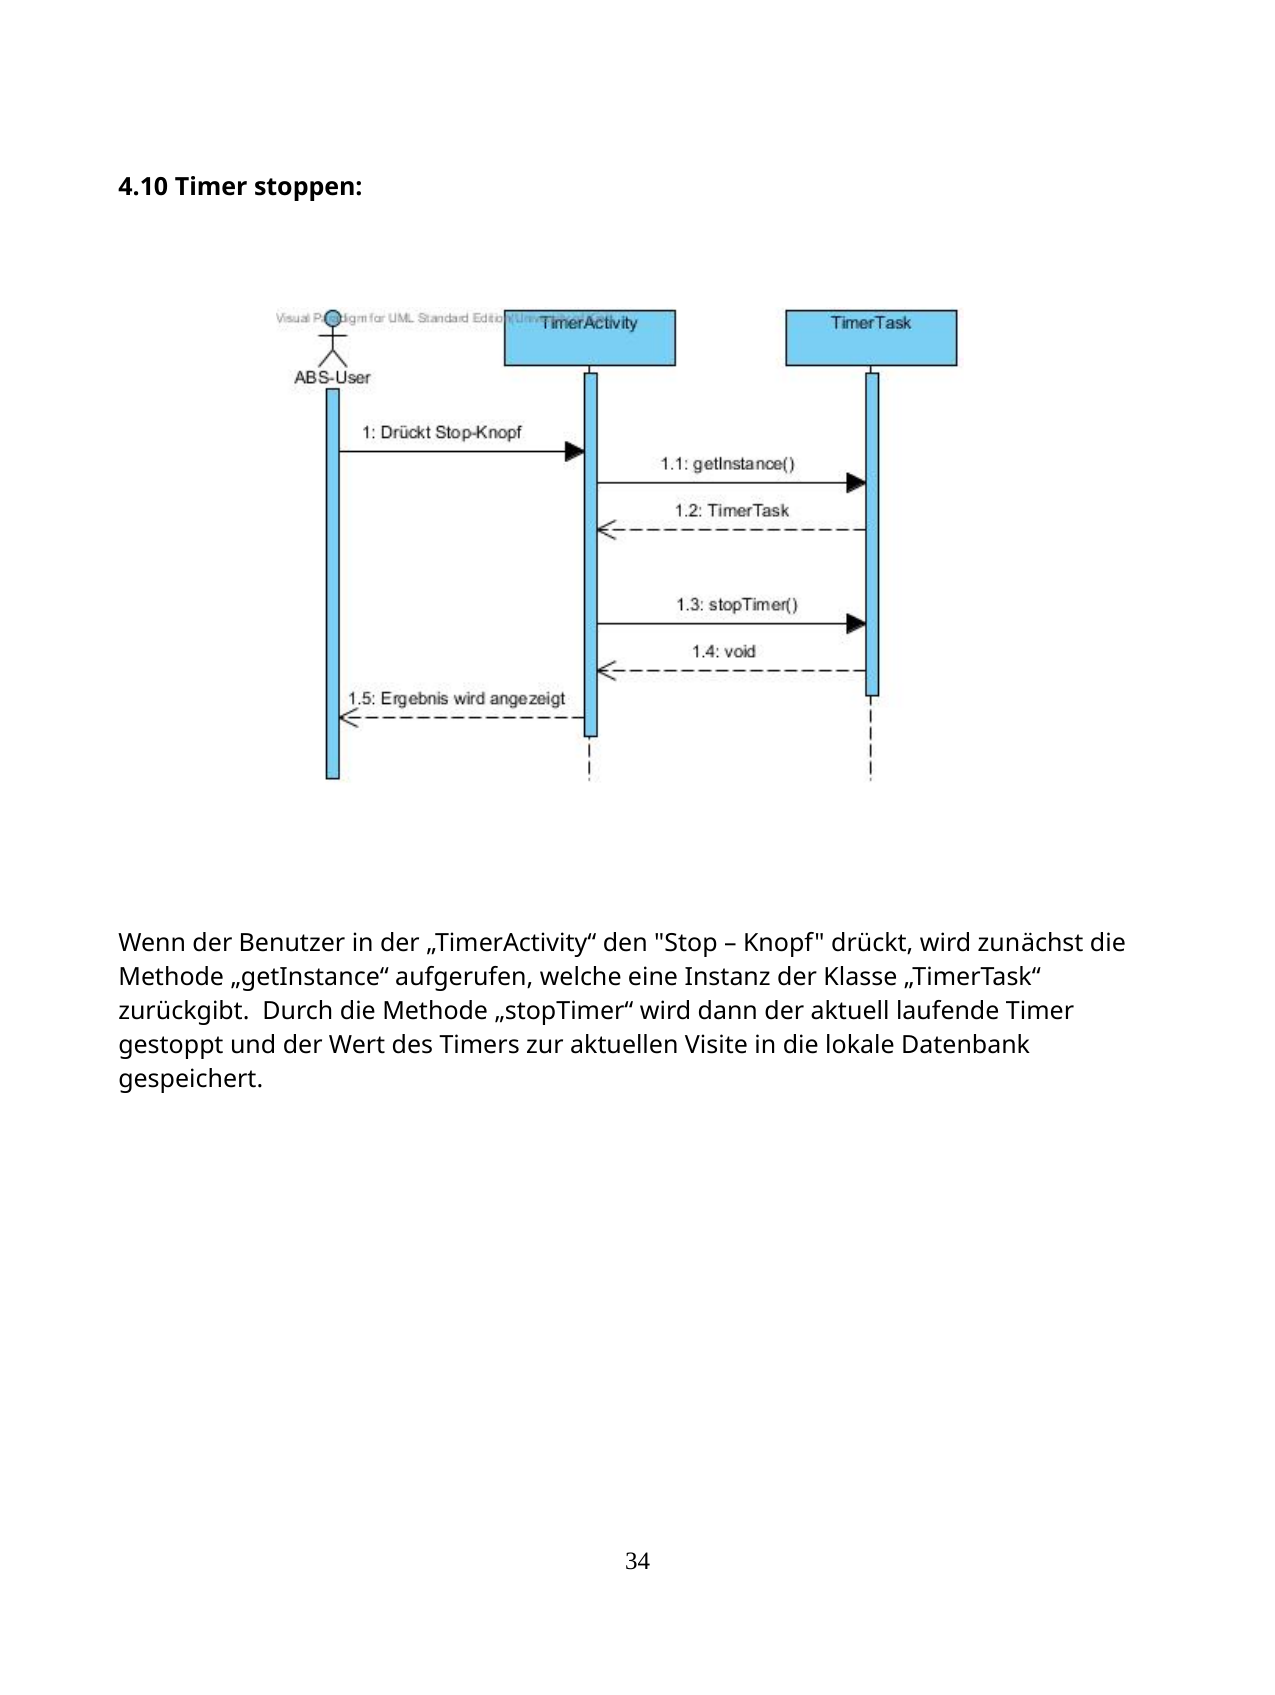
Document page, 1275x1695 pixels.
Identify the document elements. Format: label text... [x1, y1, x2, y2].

text Wenn der Benutzer in der „TimerActivity“ den "Stop – Knopf" drückt, wird zunächst die Methode „getInstance“ aufgerufen, welche eine Instanz der Klasse „TimerTask“ zurückgibt. Durch die Methode „stopTimer“ wird dann der aktuell laufende Timer gestoppt und der Wert des Timers zur aktuellen Visite in die lokale Datenbank gespeichert. [118, 925, 1157, 1095]
subtitle 4.10 Timer stoppen: [118, 168, 1157, 202]
